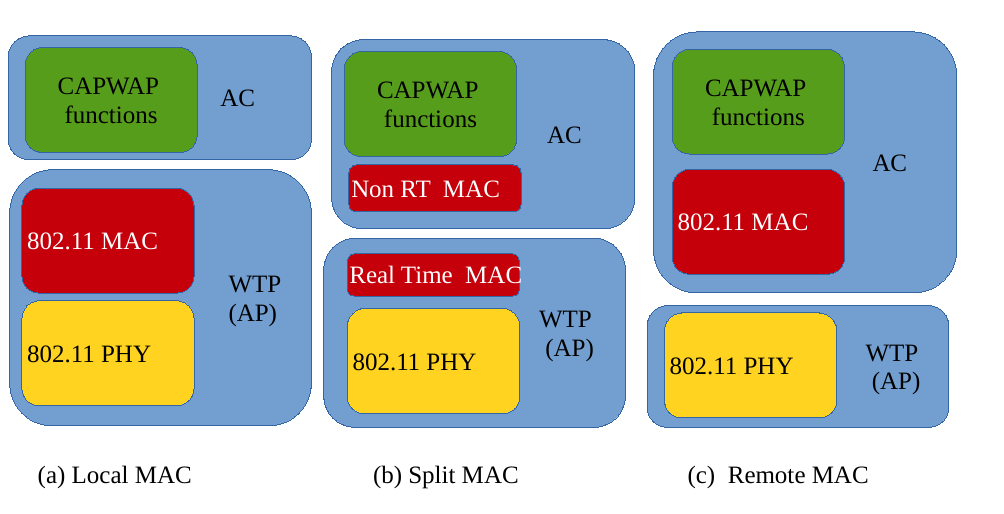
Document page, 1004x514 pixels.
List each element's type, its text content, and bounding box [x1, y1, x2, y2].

text (a) Local MAC (b) Split MAC (c) Remote MAC [0, 460, 1004, 489]
